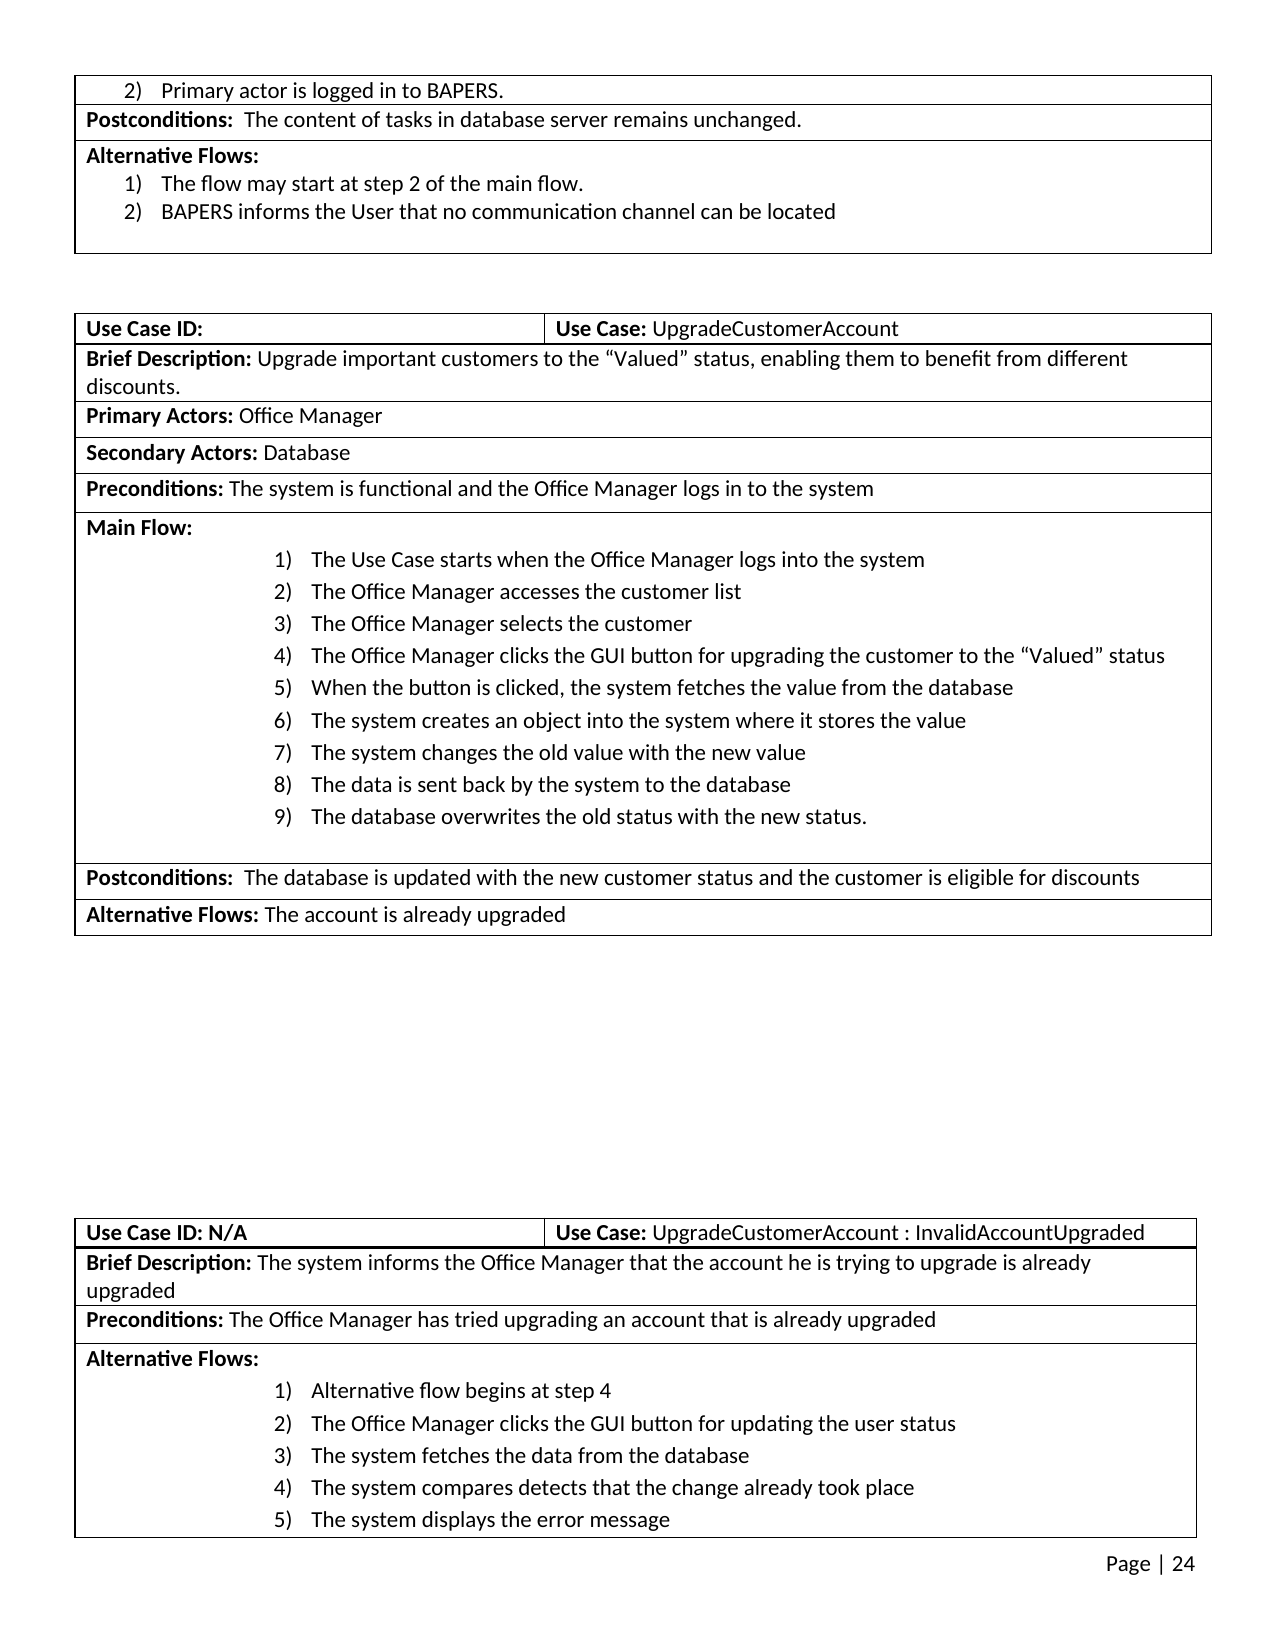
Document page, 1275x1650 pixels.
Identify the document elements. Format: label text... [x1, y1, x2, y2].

table_cell Primary Actors: Office Manager [76, 402, 1211, 437]
table_cell Main Flow: The Use Case starts when the Office Manager logs into the system The Office Manager accesses the customer list The Office Manager selects the customer The Office Manager clicks the GUI button for upgrading the customer to the “Valued” status When the button is clicked, the system fetches the value from the database The system creates an object into the system where it stores the value The system changes the old value with the new value The data is sent back by the system to the database The database overwrites the old status with the new status. [76, 513, 1211, 862]
table_header Use Case ID: N/A [76, 1219, 544, 1246]
table_cell Alternative Flows: The account is already upgraded [76, 900, 1211, 935]
table_cell Preconditions: The Office Manager has tried upgrading an account that is already upgraded [76, 1306, 1196, 1343]
table_cell Alternative Flows: The flow may start at step 2 of the main flow. BAPERS informs the User that no communication channel can be located [76, 141, 1211, 253]
table_cell Preconditions: BAPERS is operational. Primary actor is logged in to BAPERS. [76, 76, 1211, 104]
table_header Brief Description: The system informs the Office Manager that the account he is trying to upgrade is already upgraded [76, 1249, 1196, 1304]
table_cell Postconditions: The content of tasks in database server remains unchanged. [76, 105, 1211, 140]
table_cell Preconditions: The system is functional and the Office Manager logs in to the system [76, 474, 1211, 512]
table_header Brief Description: Upgrade important customers to the “Valued” status, enabling them to benefit from different discounts. [76, 345, 1211, 401]
table_header Use Case: UpgradeCustomerAccount [545, 314, 1211, 342]
table_header Use Case: UpgradeCustomerAccount : InvalidAccountUpgraded [545, 1219, 1196, 1246]
table_cell Postconditions: The database is updated with the new customer status and the customer is eligible for discounts [76, 864, 1211, 899]
table_header Use Case ID: [76, 314, 544, 342]
table_cell Alternative Flows: Alternative flow begins at step 4 The Office Manager clicks the GUI button for updating the user status The system fetches the data from the database The system compares detects that the change already took place The system displays the error message The system does not send any information back to the database and deletes the object created [76, 1344, 1196, 1537]
table_cell Secondary Actors: Database [76, 438, 1211, 473]
